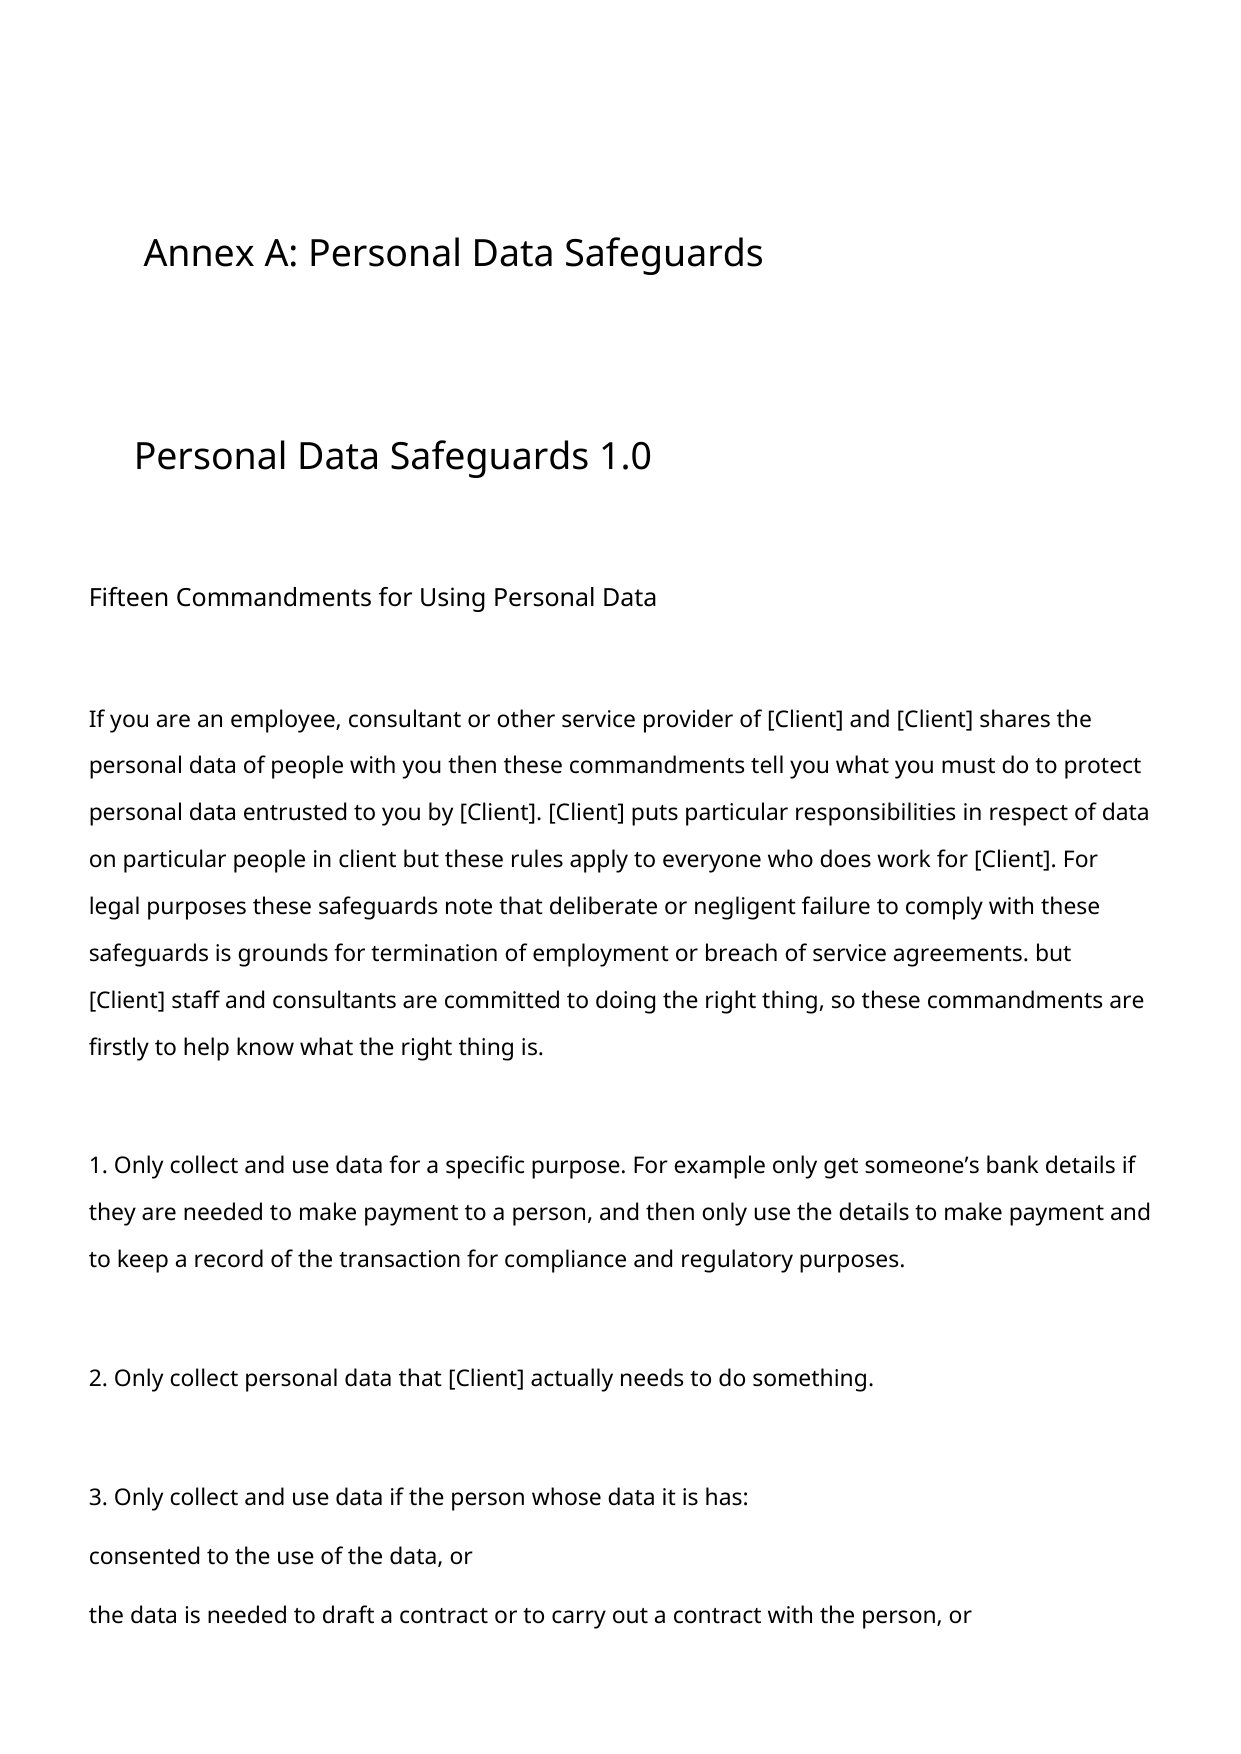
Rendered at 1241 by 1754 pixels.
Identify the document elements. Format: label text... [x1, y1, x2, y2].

text If you are an employee, consultant or other service provider of [Client] and [Client] shares the personal data of people with you then these commandments tell you what you must do to protect personal data entrusted to you by [Client]. [Client] puts particular responsibilities in respect of data on particular people in client but these rules apply to everyone who does work for [Client]. For legal purposes these safeguards note that deliberate or negligent failure to comply with these safeguards is grounds for termination of employment or breach of service agreements. but [Client] staff and consultants are committed to doing the right thing, so these commandments are firstly to help know what the right thing is. [88, 703, 1152, 1062]
text 1. Only collect and use data for a specific purpose. For example only get someone’s bank details if they are needed to make payment to a person, and then only use the details to make payment and to keep a record of the transaction for compliance and regulatory purposes. [88, 1149, 1152, 1274]
text the data is needed to draft a contract or to carry out a contract with the person, or [88, 1599, 1152, 1631]
subtitle Fifteen Commandments for Using Personal Data [88, 580, 1152, 614]
text consented to the use of the data, or [88, 1540, 1152, 1571]
subtitle Personal Data Safeguards 1.0 [133, 429, 1152, 480]
text 2. Only collect personal data that [Client] actually needs to do something. [88, 1362, 1152, 1393]
text 3. Only collect and use data if the person whose data it is has: [88, 1481, 1152, 1512]
subtitle ​ Annex A: Personal Data Safeguards [133, 226, 1152, 277]
